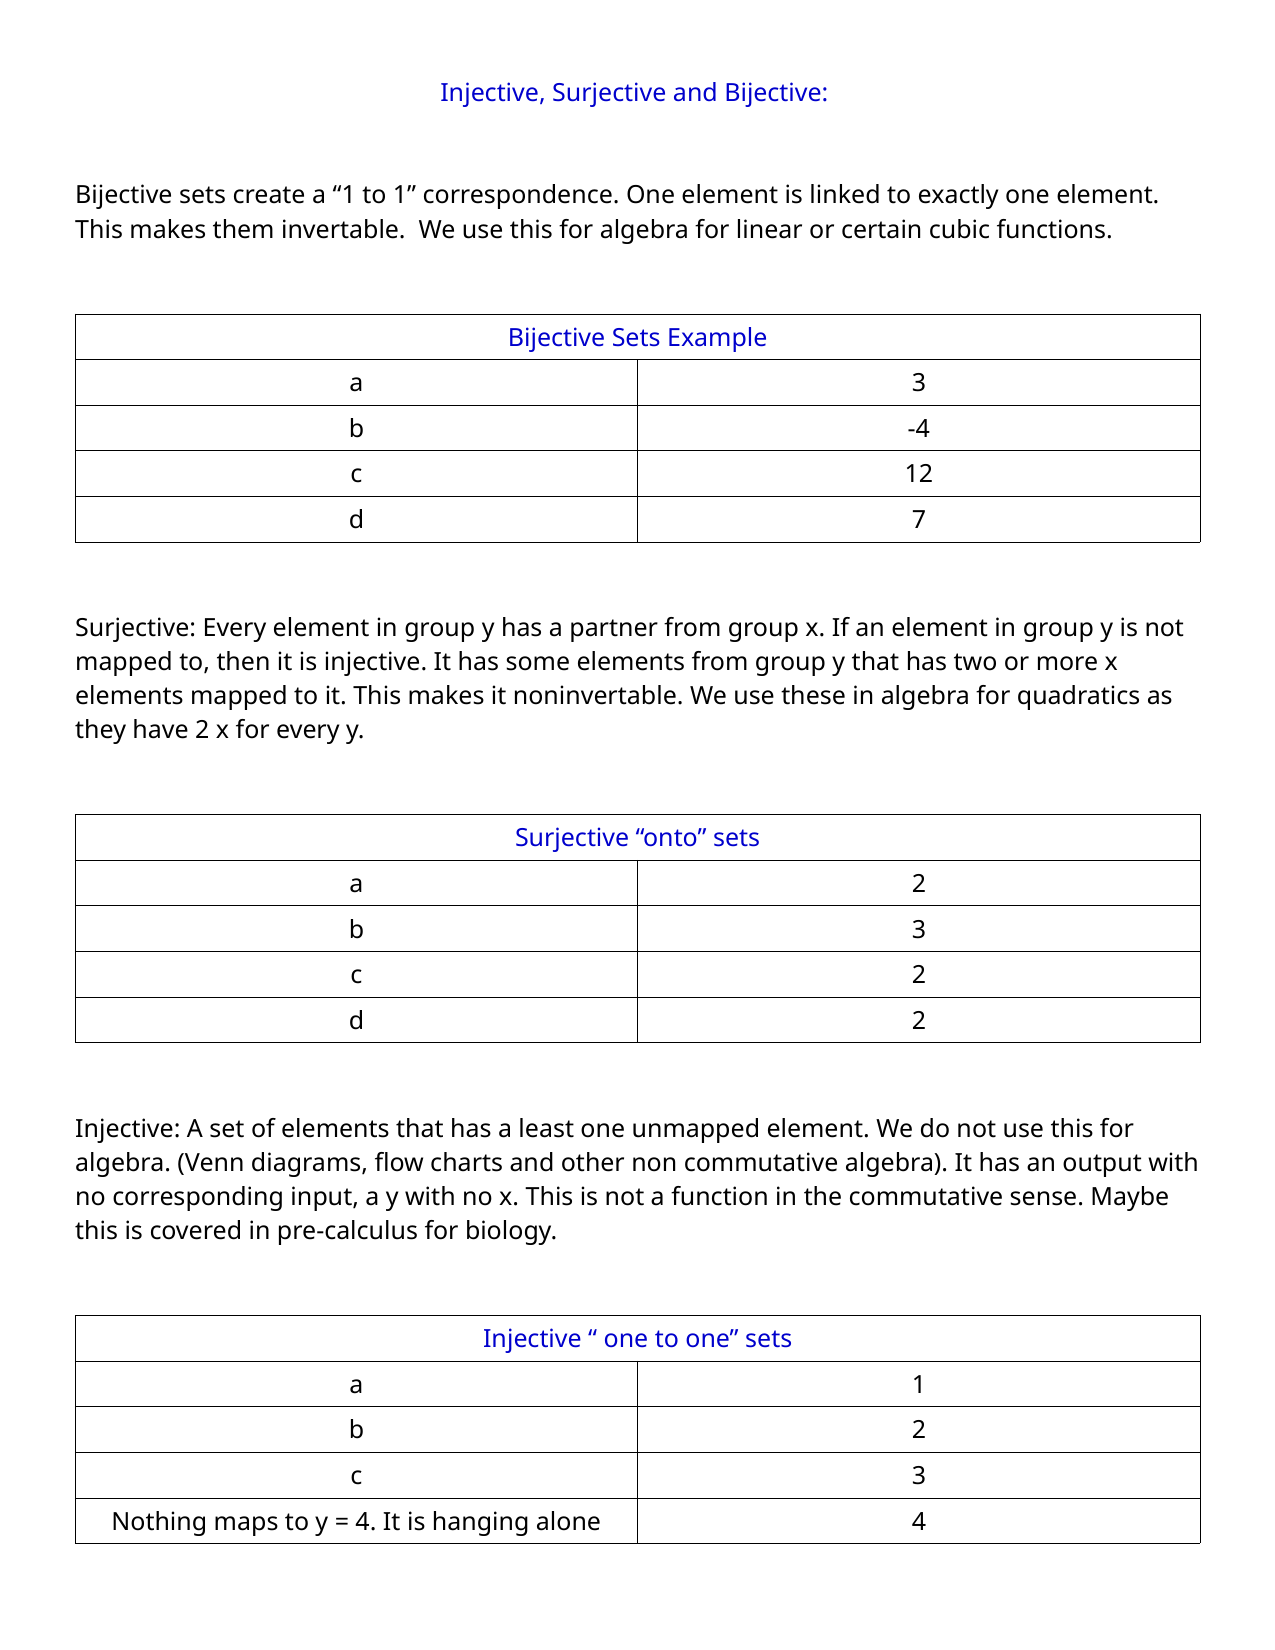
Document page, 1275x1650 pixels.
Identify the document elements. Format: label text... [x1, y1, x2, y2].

table_cell d [76, 998, 637, 1042]
table_header Surjective “onto” sets [76, 815, 1200, 860]
text This makes them invertable. We use this for algebra for linear or certain cubic functions. [75, 211, 1200, 245]
text Surjective: Every element in group y has a partner from group x. If an element in group y is not mapped to, then it is injective. It has some elements from group y that has two or more x elements mapped to it. This makes it noninvertable. We use these in algebra for quadratics as they have 2 x for every y. [75, 610, 1200, 746]
table_cell c [76, 451, 637, 496]
table_cell 2 [638, 861, 1200, 905]
table_cell c [76, 952, 637, 997]
table_cell 1 [638, 1362, 1200, 1406]
table_cell 3 [638, 360, 1200, 405]
table_cell 2 [638, 952, 1200, 997]
table_cell a [76, 861, 637, 905]
table_cell 2 [638, 1407, 1200, 1452]
table_cell 7 [638, 497, 1200, 542]
table_cell b [76, 1407, 637, 1452]
text Bijective sets create a “1 to 1” correspondence. One element is linked to exactly one element. [75, 177, 1200, 211]
table_cell d [76, 497, 637, 542]
table_cell 4 [638, 1499, 1200, 1543]
table_cell Nothing maps to y = 4. It is hanging alone [76, 1499, 637, 1543]
text Injective: A set of elements that has a least one unmapped element. We do not use this for algebra. (Venn diagrams, flow charts and other non commutative algebra). It has an output with no corresponding input, a y with no x. This is not a function in the commutative sense. Maybe this is covered in pre-calculus for biology. [75, 1111, 1200, 1247]
table_cell b [76, 906, 637, 951]
table_cell a [76, 360, 637, 405]
table_header Bijective Sets Example [76, 315, 1200, 359]
table_cell 2 [638, 998, 1200, 1042]
table_cell 12 [638, 451, 1200, 496]
text Injective, Surjective and Bijective: [75, 75, 1200, 109]
table_header Injective “ one to one” sets [76, 1316, 1200, 1361]
table_cell 3 [638, 906, 1200, 951]
table_cell b [76, 406, 637, 450]
table_cell c [76, 1453, 637, 1497]
table_cell a [76, 1362, 637, 1406]
table_cell 3 [638, 1453, 1200, 1497]
table_cell -4 [638, 406, 1200, 450]
